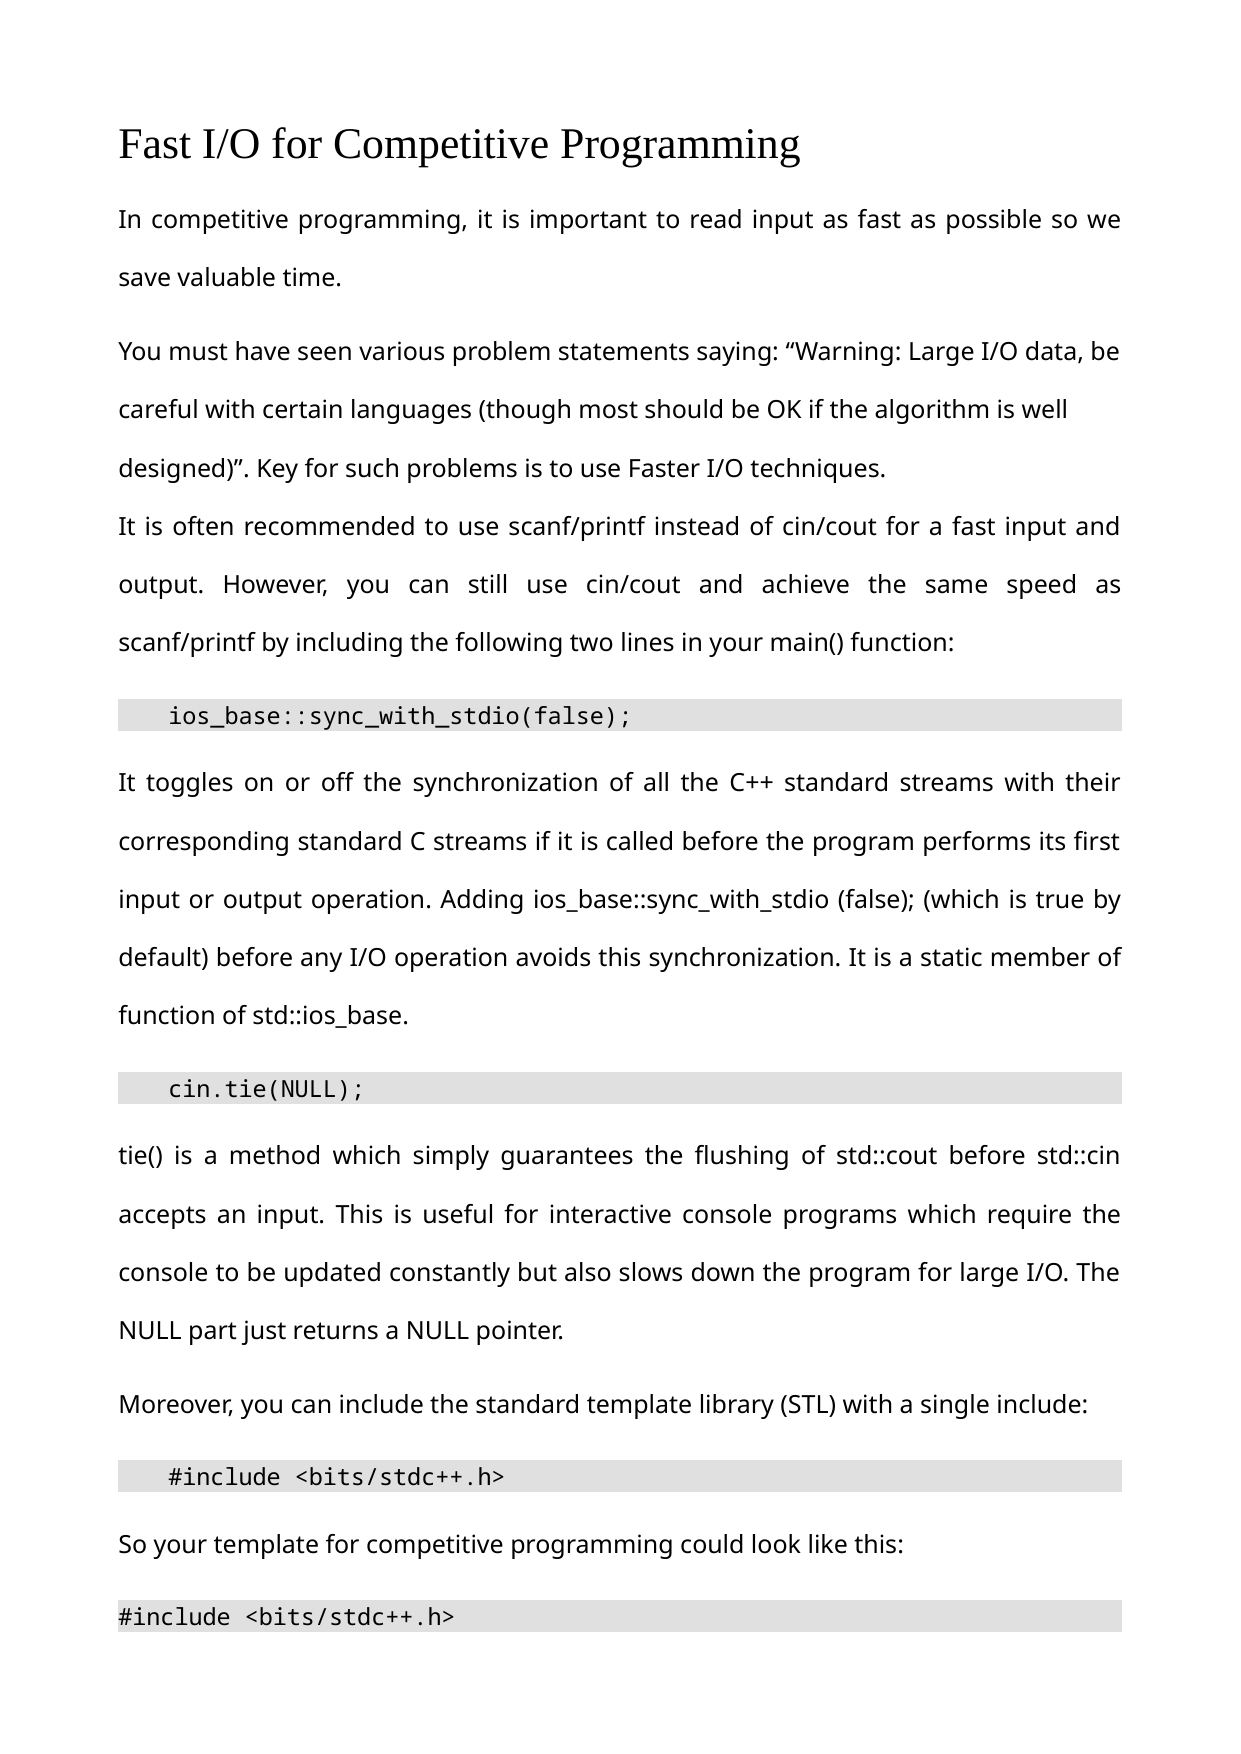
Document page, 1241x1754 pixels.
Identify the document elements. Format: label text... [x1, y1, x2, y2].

text It is often recommended to use scanf/printf instead of cin/cout for a fast input and output. However, you can still use cin/cout and achieve the same speed as scanf/printf by including the following two lines in your main() function: [118, 509, 1122, 659]
text So your template for competitive programming could look like this: [118, 1527, 1122, 1561]
subtitle Fast I/O for Competitive Programming [118, 118, 1122, 168]
text cin.tie(NULL); [118, 1072, 1122, 1104]
text #include <bits/stdc++.h> [118, 1460, 1122, 1492]
text You must have seen various problem statements saying: “Warning: Large I/O data, be careful with certain languages (though most should be OK if the algorithm is well designed)”. Key for such problems is to use Faster I/O techniques. [118, 334, 1122, 484]
text Moreover, you can include the standard template library (STL) with a single include: [118, 1387, 1122, 1421]
text #include <bits/stdc++.h> [118, 1600, 1122, 1632]
text ios_base::sync_with_stdio(false); [118, 699, 1122, 731]
text tie() is a method which simply guarantees the flushing of std::cout before std::cin accepts an input. This is useful for interactive console programs which require the console to be updated constantly but also slows down the program for large I/O. The NULL part just returns a NULL pointer. [118, 1138, 1122, 1347]
text It toggles on or off the synchronization of all the C++ standard streams with their corresponding standard C streams if it is called before the program performs its first input or output operation. Adding ios_base::sync_with_stdio (false); (which is true by default) before any I/O operation avoids this synchronization. It is a static member of function of std::ios_base. [118, 765, 1122, 1032]
text In competitive programming, it is important to read input as fast as possible so we save valuable time. [118, 202, 1122, 294]
